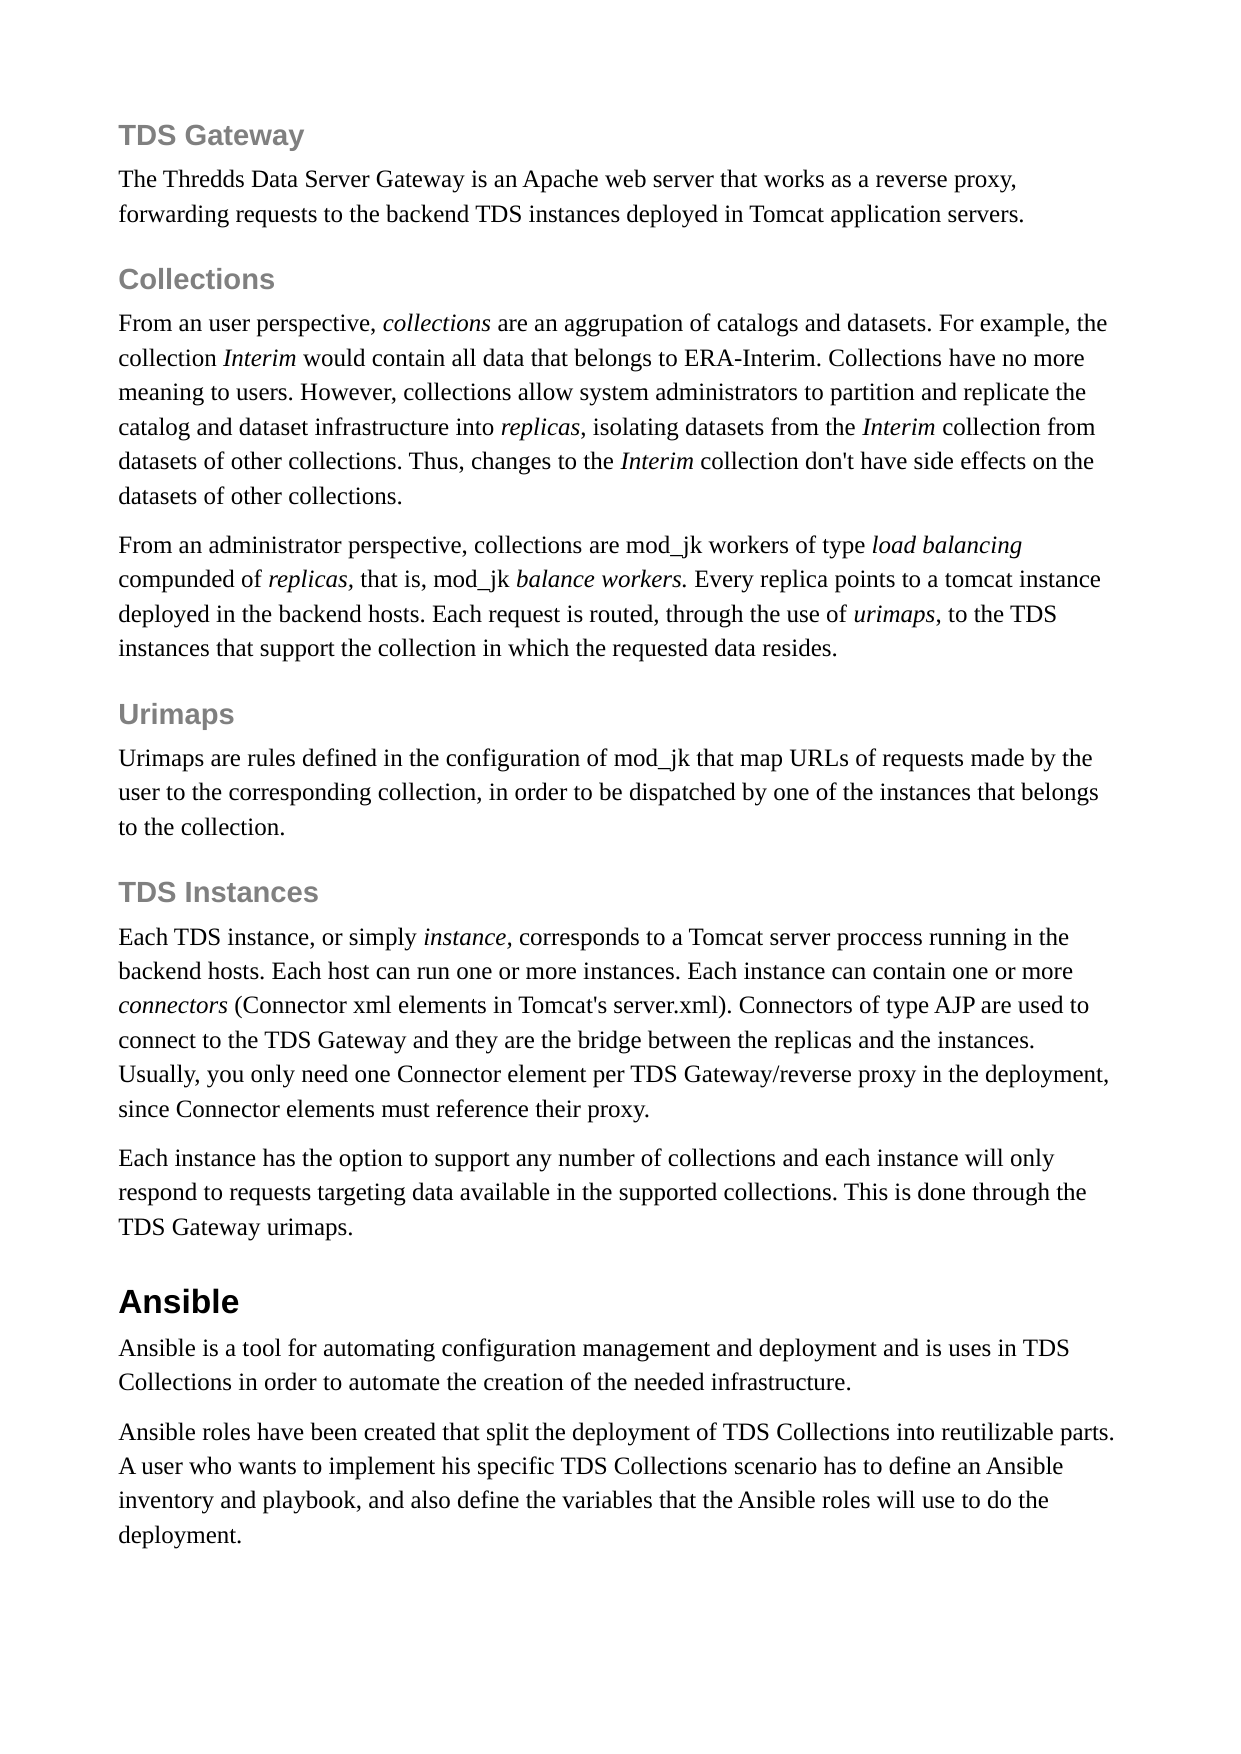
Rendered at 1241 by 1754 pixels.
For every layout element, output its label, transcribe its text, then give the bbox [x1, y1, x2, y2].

text From an administrator perspective, collections are mod_jk workers of type load balancing compunded of replicas, that is, mod_jk balance workers. Every replica points to a tomcat instance deployed in the backend hosts. Each request is routed, through the use of urimaps, to the TDS instances that support the collection in which the requested data resides. [118, 530, 1122, 662]
text From an user perspective, collections are an aggrupation of catalogs and datasets. For example, the collection Interim would contain all data that belongs to ERA-Interim. Collections have no more meaning to users. However, collections allow system administrators to partition and replicate the catalog and dataset infrastructure into replicas, isolating datasets from the Interim collection from datasets of other collections. Thus, changes to the Interim collection don't have side effects on the datasets of other collections. [118, 308, 1122, 509]
subtitle Collections [118, 262, 1122, 296]
text Ansible is a tool for automating configuration management and deployment and is uses in TDS Collections in order to automate the creation of the needed infrastructure. [118, 1333, 1122, 1396]
subtitle Urimaps [118, 697, 1122, 730]
text The Thredds Data Server Gateway is an Apache web server that works as a reverse proxy, forwarding requests to the backend TDS instances deployed in Tomcat application servers. [118, 164, 1122, 227]
text Each instance has the option to support any number of collections and each instance will only respond to requests targeting data available in the supported collections. This is done through the TDS Gateway urimaps. [118, 1143, 1122, 1241]
text Urimaps are rules defined in the configuration of mod_jk that map URLs of requests made by the user to the corresponding collection, in order to be dispatched by one of the instances that belongs to the collection. [118, 743, 1122, 841]
subtitle TDS Gateway [118, 118, 1122, 152]
subtitle Ansible [118, 1282, 1122, 1321]
subtitle TDS Instances [118, 876, 1122, 909]
text Ansible roles have been created that split the deployment of TDS Collections into reutilizable parts. A user who wants to implement his specific TDS Collections scenario has to define an Ansible inventory and playbook, and also define the variables that the Ansible roles will use to do the deployment. [118, 1417, 1122, 1549]
text Each TDS instance, or simply instance, corresponds to a Tomcat server proccess running in the backend hosts. Each host can run one or more instances. Each instance can contain one or more connectors (Connector xml elements in Tomcat's server.xml). Connectors of type AJP are used to connect to the TDS Gateway and they are the bridge between the replicas and the instances. Usually, you only need one Connector element per TDS Gateway/reverse proxy in the deployment, since Connector elements must reference their proxy. [118, 922, 1122, 1123]
